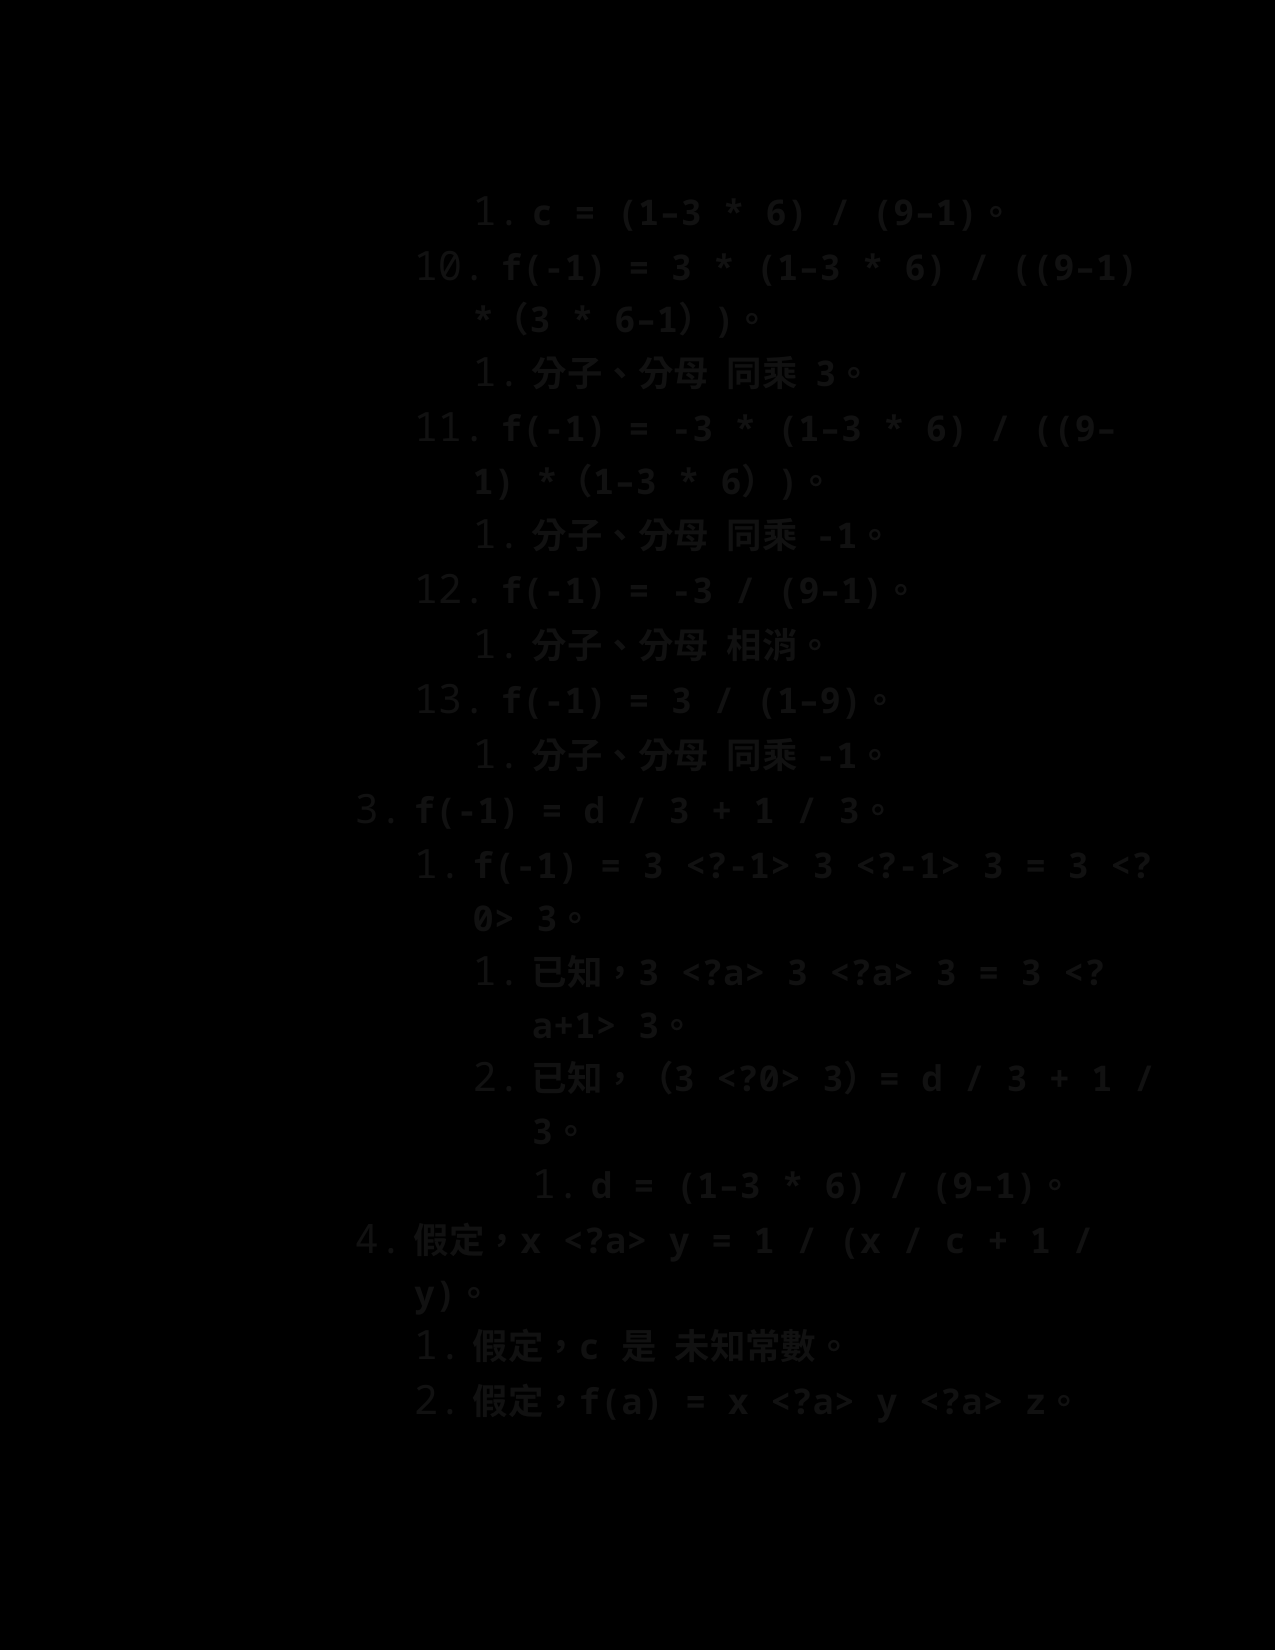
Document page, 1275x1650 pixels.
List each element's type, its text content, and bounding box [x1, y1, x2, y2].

list f(-1) = d / 3 + 1 / 3。 [354, 780, 1157, 835]
list f(-1) = 3 * (1–3 * 6) / ((9–1) *（3 * 6–1）)。 [413, 237, 1157, 343]
list 分子、分母 相消。 [472, 615, 1157, 670]
list d = (1–3 * 6) / (9–1)。 [532, 1155, 1157, 1210]
list 分子、分母 同乘 -1。 [472, 505, 1157, 560]
list 假定，x <?a> y = 1 / (x / c + 1 / y)。 [354, 1210, 1157, 1316]
list f(-1) = -3 * (1–3 * 6) / ((9–1) *（1–3 * 6）)。 [413, 398, 1157, 505]
list 分子、分母 同乘 -1。 [472, 725, 1157, 780]
list 假定，f(a) = x <?a> y <?a> z。 [413, 1371, 1157, 1427]
list 假定，c 是 未知常數。 [413, 1316, 1157, 1371]
list f(-1) = 3 <?-1> 3 <?-1> 3 = 3 <?0> 3。 [413, 835, 1157, 942]
list 已知，（3 <?0> 3）= d / 3 + 1 / 3。 [472, 1048, 1157, 1155]
list 已知，3 <?a> 3 <?a> 3 = 3 <?a+1> 3。 [472, 942, 1157, 1048]
list 分子、分母 同乘 3。 [472, 343, 1157, 398]
list f(-1) = -3 / (9–1)。 [413, 560, 1157, 615]
list f(-1) = 3 / (1–9)。 [413, 670, 1157, 725]
list c = (1–3 * 6) / (9–1)。 [472, 182, 1157, 237]
